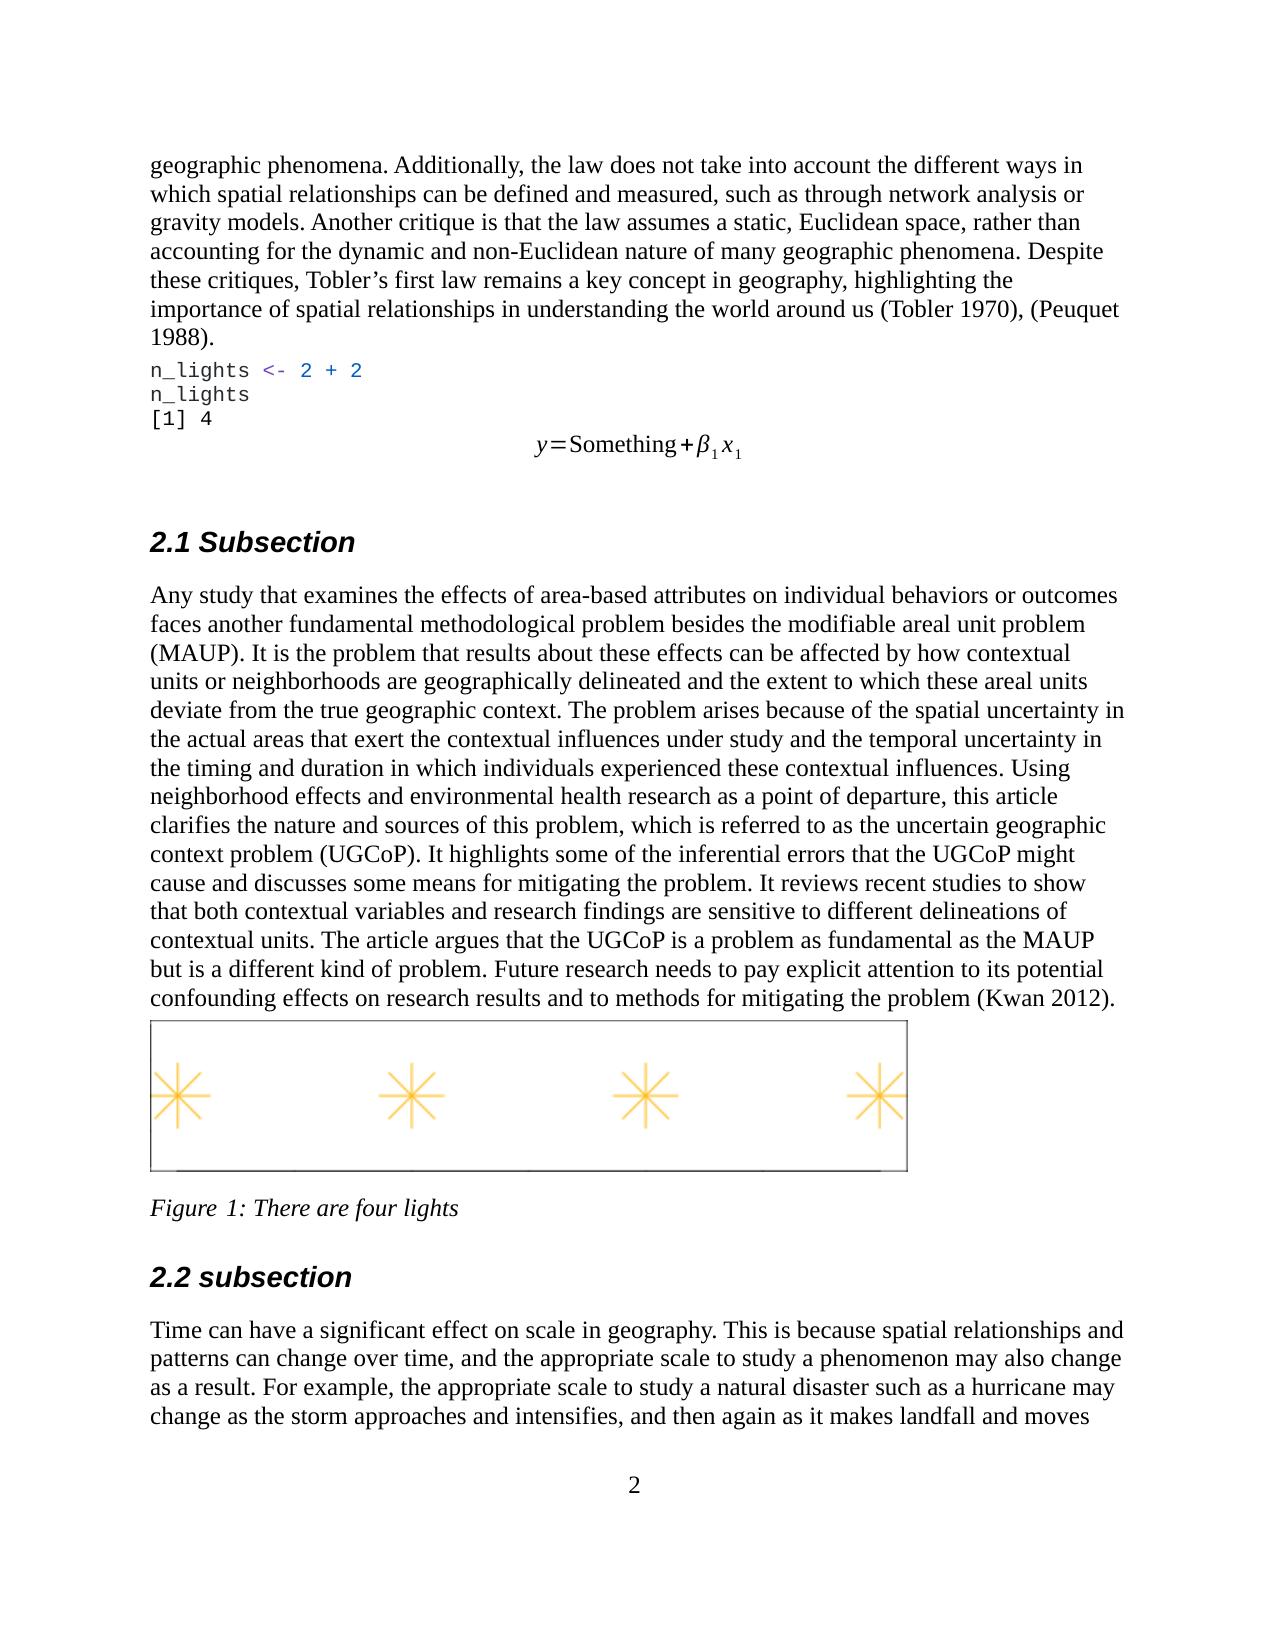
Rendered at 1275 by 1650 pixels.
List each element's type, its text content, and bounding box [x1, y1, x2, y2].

text Time can have a significant effect on scale in geography. This is because spatial relationships and patterns can change over time, and the appropriate scale to study a phenomenon may also change as a result. For example, the appropriate scale to study a natural disaster such as a hurricane may change as the storm approaches and intensifies, and then again as it makes landfall and moves [150, 1315, 1125, 1430]
picture [150, 1020, 908, 1172]
text [1] 4 [150, 407, 1125, 431]
text Any study that examines the effects of area-based attributes on individual behaviors or outcomes faces another fundamental methodological problem besides the modifiable areal unit problem (MAUP). It is the problem that results about these effects can be affected by how contextual units or neighborhoods are geographically delineated and the extent to which these areal units deviate from the true geographic context. The problem arises because of the spatial uncertainty in the actual areas that exert the contextual influences under study and the temporal uncertainty in the timing and duration in which individuals experienced these contextual influences. Using neighborhood effects and environmental health research as a point of departure, this article clarifies the nature and sources of this problem, which is referred to as the uncertain geographic context problem (UGCoP). It highlights some of the inferential errors that the UGCoP might cause and discusses some means for mitigating the problem. It reviews recent studies to show that both contextual variables and research findings are sensitive to different delineations of contextual units. The article argues that the UGCoP is a problem as fundamental as the MAUP but is a different kind of problem. Future research needs to pay explicit attention to its potential confounding effects on research results and to methods for mitigating the problem (Kwan 2012). [150, 580, 1125, 1011]
subtitle 2.2 subsection [150, 1260, 1125, 1293]
table_header Figure 1: There are four lights [150, 1020, 1125, 1235]
text n_lights <- 2 + 2 [150, 360, 1125, 384]
text geographic phenomena. Additionally, the law does not take into account the different ways in which spatial relationships can be defined and measured, such as through network analysis or gravity models. Another critique is that the law assumes a static, Euclidean space, rather than accounting for the dynamic and non-Euclidean nature of many geographic phenomena. Despite these critiques, Tobler’s first law remains a key concept in geography, highlighting the importance of spatial relationships in understanding the world around us (Tobler 1970), (Peuquet 1988). [150, 150, 1125, 351]
text n_lights [150, 384, 1125, 407]
subtitle 2.1 Subsection [150, 525, 1125, 559]
